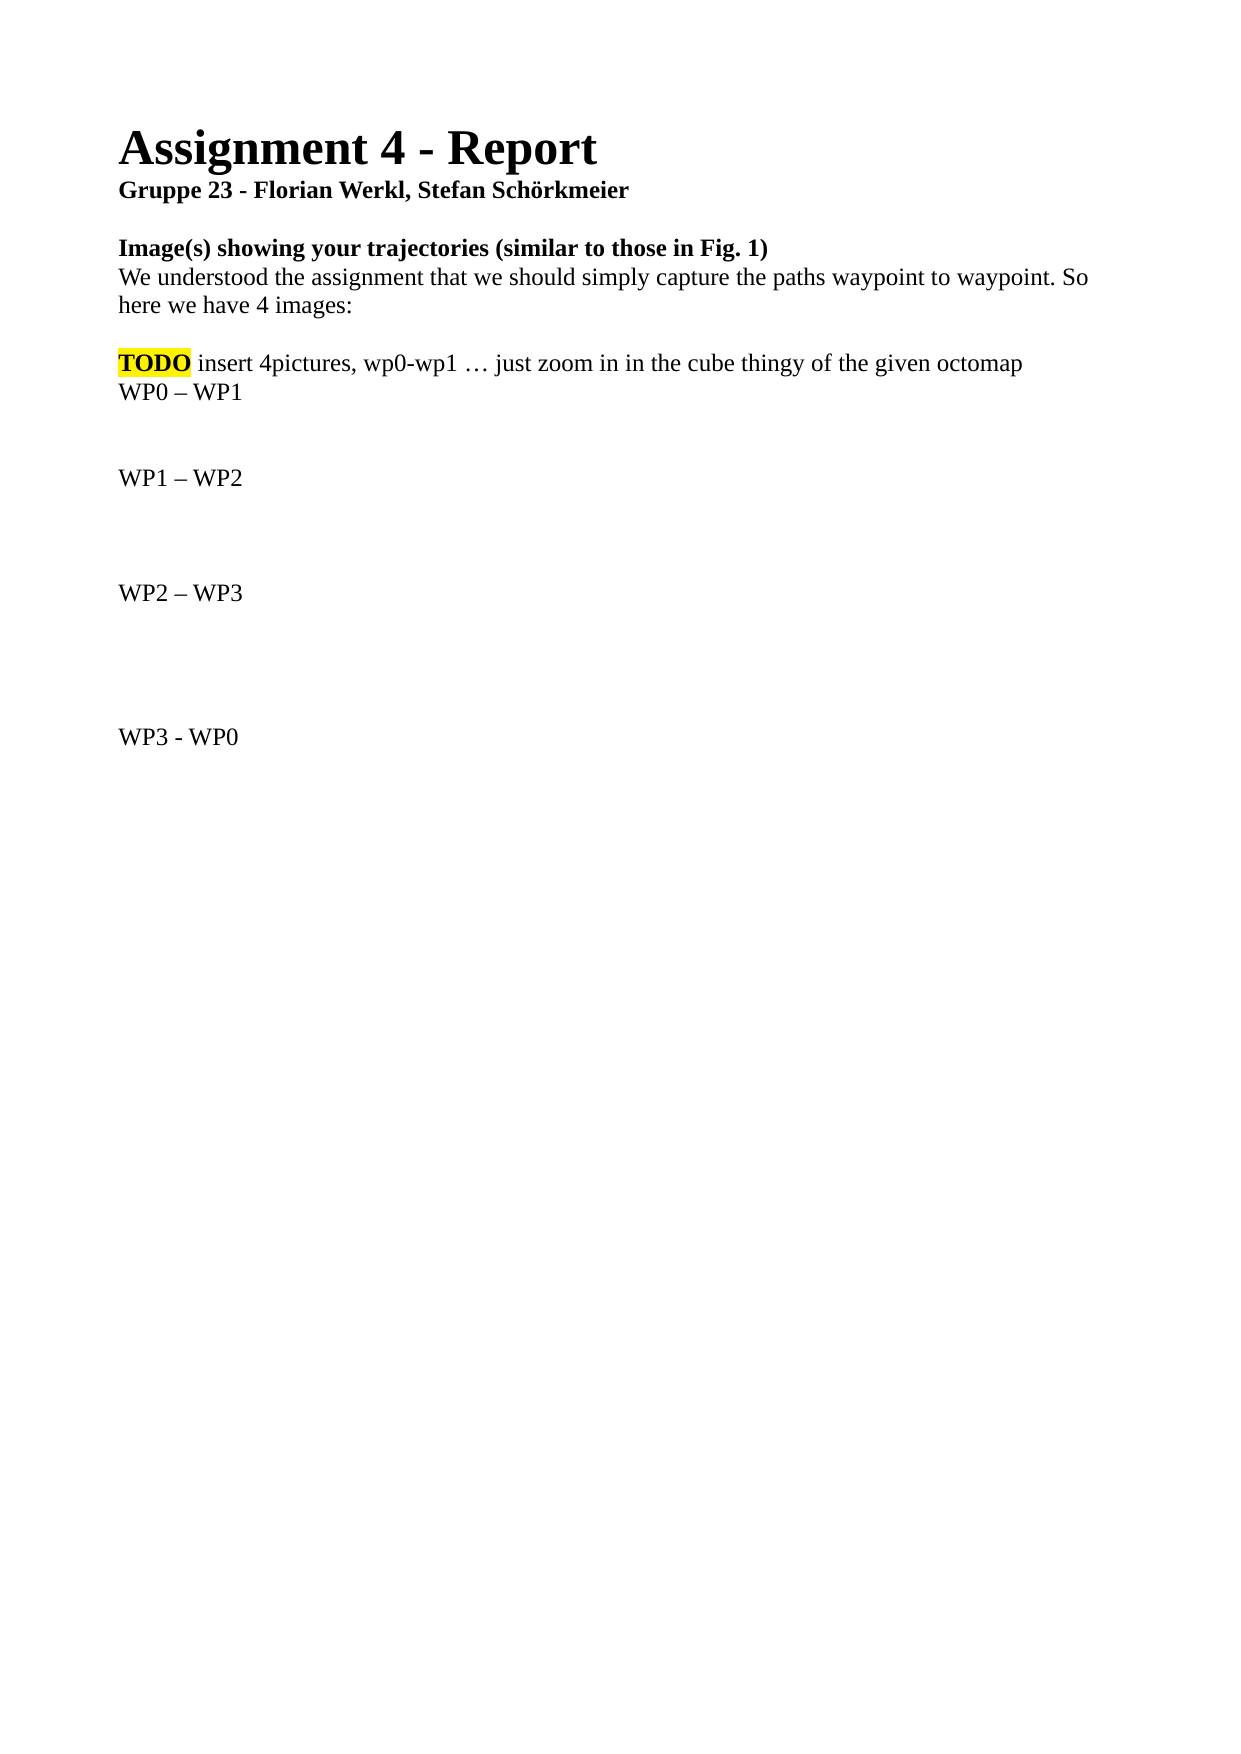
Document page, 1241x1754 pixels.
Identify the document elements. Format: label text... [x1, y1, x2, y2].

text Gruppe 23 - Florian Werkl, Stefan Schörkmeier [118, 176, 1122, 204]
text WP2 – WP3 [118, 578, 1122, 607]
text Assignment 4 - Report [118, 118, 1122, 176]
text We understood the assignment that we should simply capture the paths waypoint to waypoint. So here we have 4 images: [118, 262, 1122, 319]
text Image(s) showing your trajectories (similar to those in Fig. 1) [118, 233, 1122, 262]
text WP0 – WP1 [118, 377, 1122, 406]
text WP1 – WP2 [118, 463, 1122, 492]
text WP3 - WP0 [118, 722, 1122, 751]
text TODO insert 4pictures, wp0-wp1 … just zoom in in the cube thingy of the given octomap [118, 348, 1122, 377]
